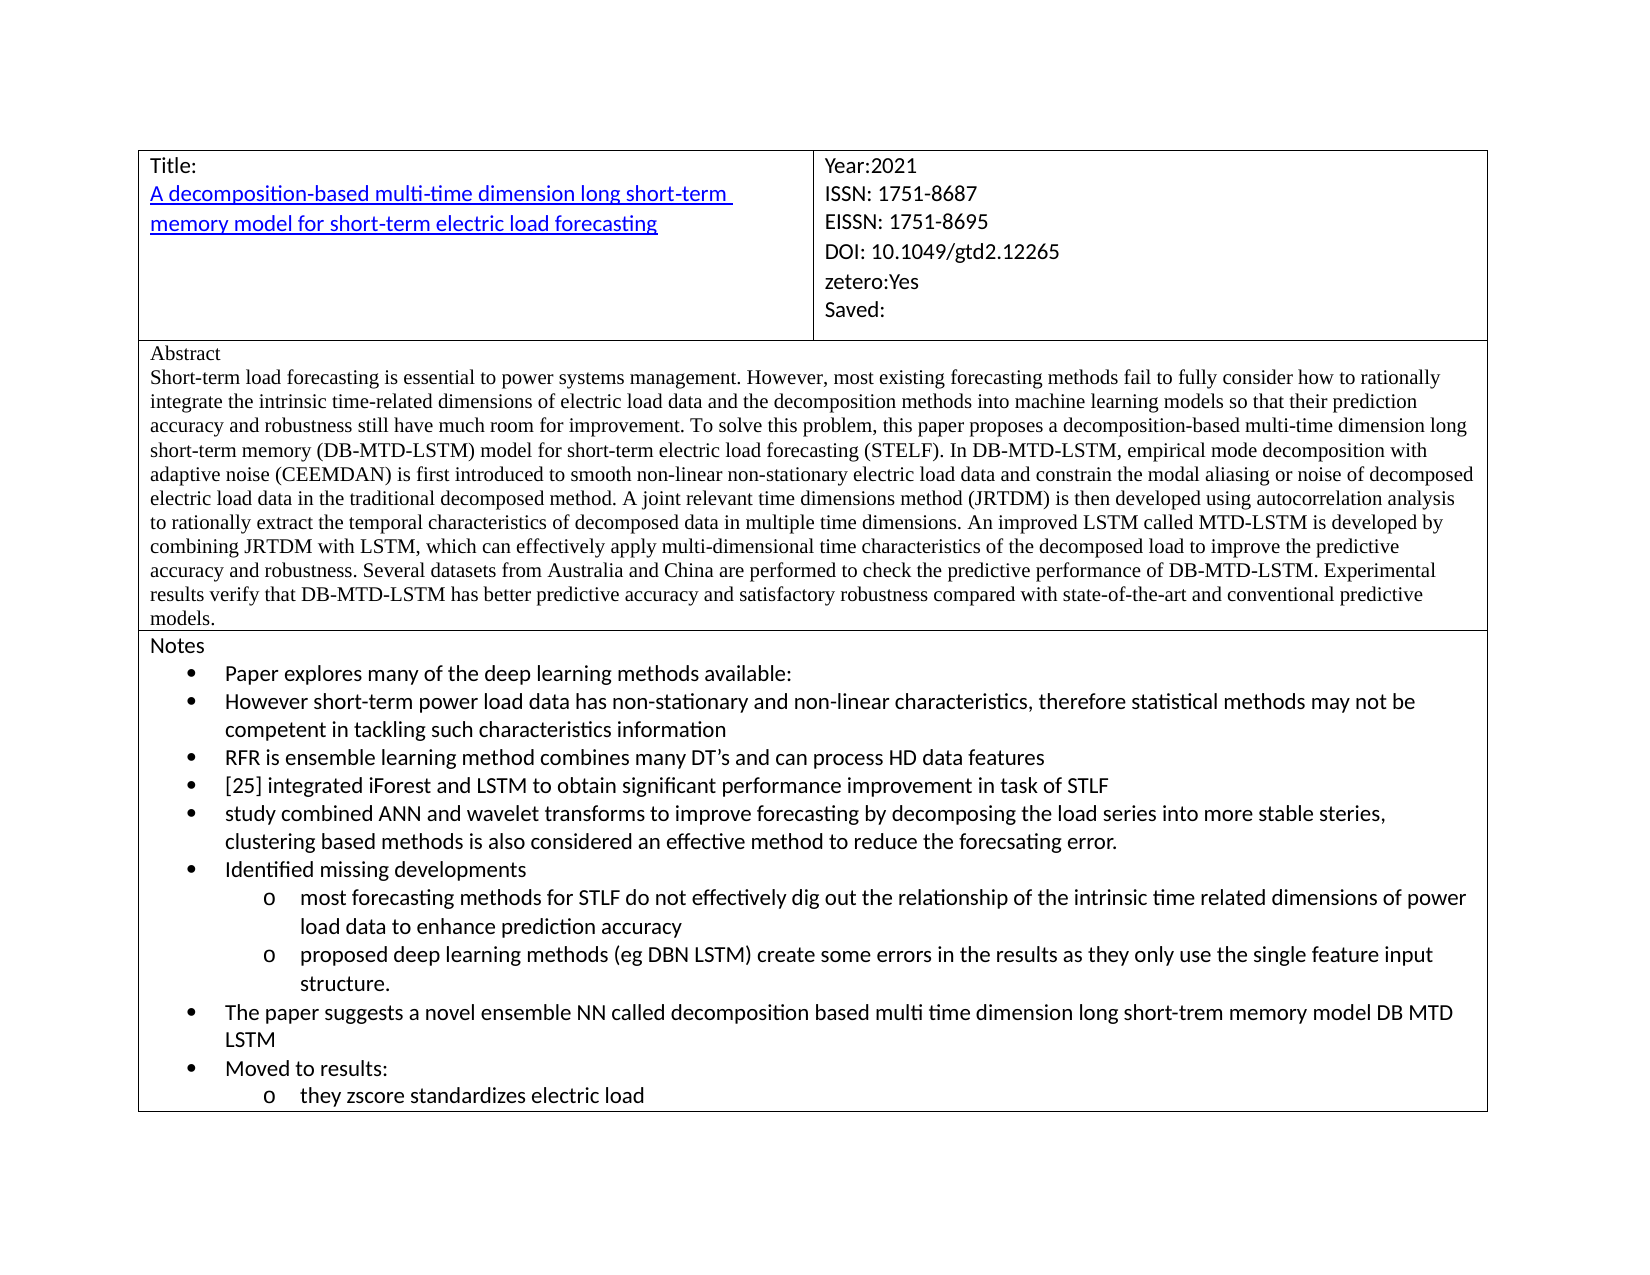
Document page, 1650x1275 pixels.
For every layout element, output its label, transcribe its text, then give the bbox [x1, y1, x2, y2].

table_header Title: A decomposition‐based multi‐time dimension long short‐term memory model for short‐term electric load forecasting [139, 151, 813, 340]
table_cell Notes Paper explores many of the deep learning methods available: However short-term power load data has non-stationary and non-linear characteristics, therefore statistical methods may not be competent in tackling such characteristics information RFR is ensemble learning method combines many DT’s and can process HD data features [25] integrated iForest and LSTM to obtain significant performance improvement in task of STLF study combined ANN and wavelet transforms to improve forecasting by decomposing the load series into more stable steries, clustering based methods is also considered an effective method to reduce the forecsating error. Identified missing developments most forecasting methods for STLF do not effectively dig out the relationship of the intrinsic time related dimensions of power load data to enhance prediction accuracy proposed deep learning methods (eg DBN LSTM) create some errors in the results as they only use the single feature input structure. The paper suggests a novel ensemble NN called decomposition based multi time dimension long short-trem memory model DB MTD LSTM Moved to results: they zscore standardizes electric load used 4 metrics for predictive performance evaluations MAE, MAPE, RMSE, Section 3.3 Comparable methods For STLF models they limited iterative number to 200 and used top 75% of data for testing and last they showed that different models have varying levels of accuracy across AUS states, noting that NSW power substation data was among some of the more volatile datasets available. Their DB MTD LSTM however outperformed on all 11 datasets (from 2 separate countries) section 3.4.3 model assessment split 0.7/0.2/0.1 train/validate/test splitted aemo data carried out experiments repeating 50 times check the difference between validation-RMSE and test-RMSE to ensure a reliable convergence and stability of the model The paper then goes on to describe the effect of CEEMDAN by running the experiment with and without the process → the proposed technology of CEEMDAN and JRTDM can improve performance on bench marking models and tested models section 3.6 Parameter selection (really its hyperparameter testing) just repeated experiment 50 times while changing hyperparameter values Discussion: The DB MTD JRTDM is robust and a promising performer, they attribute it to CEEMDAN that was introduced to decompose electric load data into mulitple sub-time series which effectively smoothens non-linear non-stationary electric load warn that most existing methods of STLF ignore how to reasonable and effectively combine decomposition methods, machine learning methods and the time correlation of power load data in multiple time dimensions to improve the accuracy and stability provides a general predictive framework for STLF which is suitable for other ML models and decomposed methods [139, 631, 1487, 1111]
table_header Year:2021 ISSN: 1751-8687 EISSN: 1751-8695 DOI: 10.1049/gtd2.12265 zetero:Yes Saved: [814, 151, 1487, 340]
table_cell Abstract Short‐term load forecasting is essential to power systems management. However, most existing forecasting methods fail to fully consider how to rationally integrate the intrinsic time‐related dimensions of electric load data and the decomposition methods into machine learning models so that their prediction accuracy and robustness still have much room for improvement. To solve this problem, this paper proposes a decomposition‐based multi‐time dimension long short‐term memory (DB‐MTD‐LSTM) model for short‐term electric load forecasting (STELF). In DB‐MTD‐LSTM, empirical mode decomposition with adaptive noise (CEEMDAN) is first introduced to smooth non‐linear non‐stationary electric load data and constrain the modal aliasing or noise of decomposed electric load data in the traditional decomposed method. A joint relevant time dimensions method (JRTDM) is then developed using autocorrelation analysis to rationally extract the temporal characteristics of decomposed data in multiple time dimensions. An improved LSTM called MTD‐LSTM is developed by combining JRTDM with LSTM, which can effectively apply multi‐dimensional time characteristics of the decomposed load to improve the predictive accuracy and robustness. Several datasets from Australia and China are performed to check the predictive performance of DB‐MTD‐LSTM. Experimental results verify that DB‐MTD‐LSTM has better predictive accuracy and satisfactory robustness compared with state‐of‐the‐art and conventional predictive models. [139, 341, 1487, 630]
